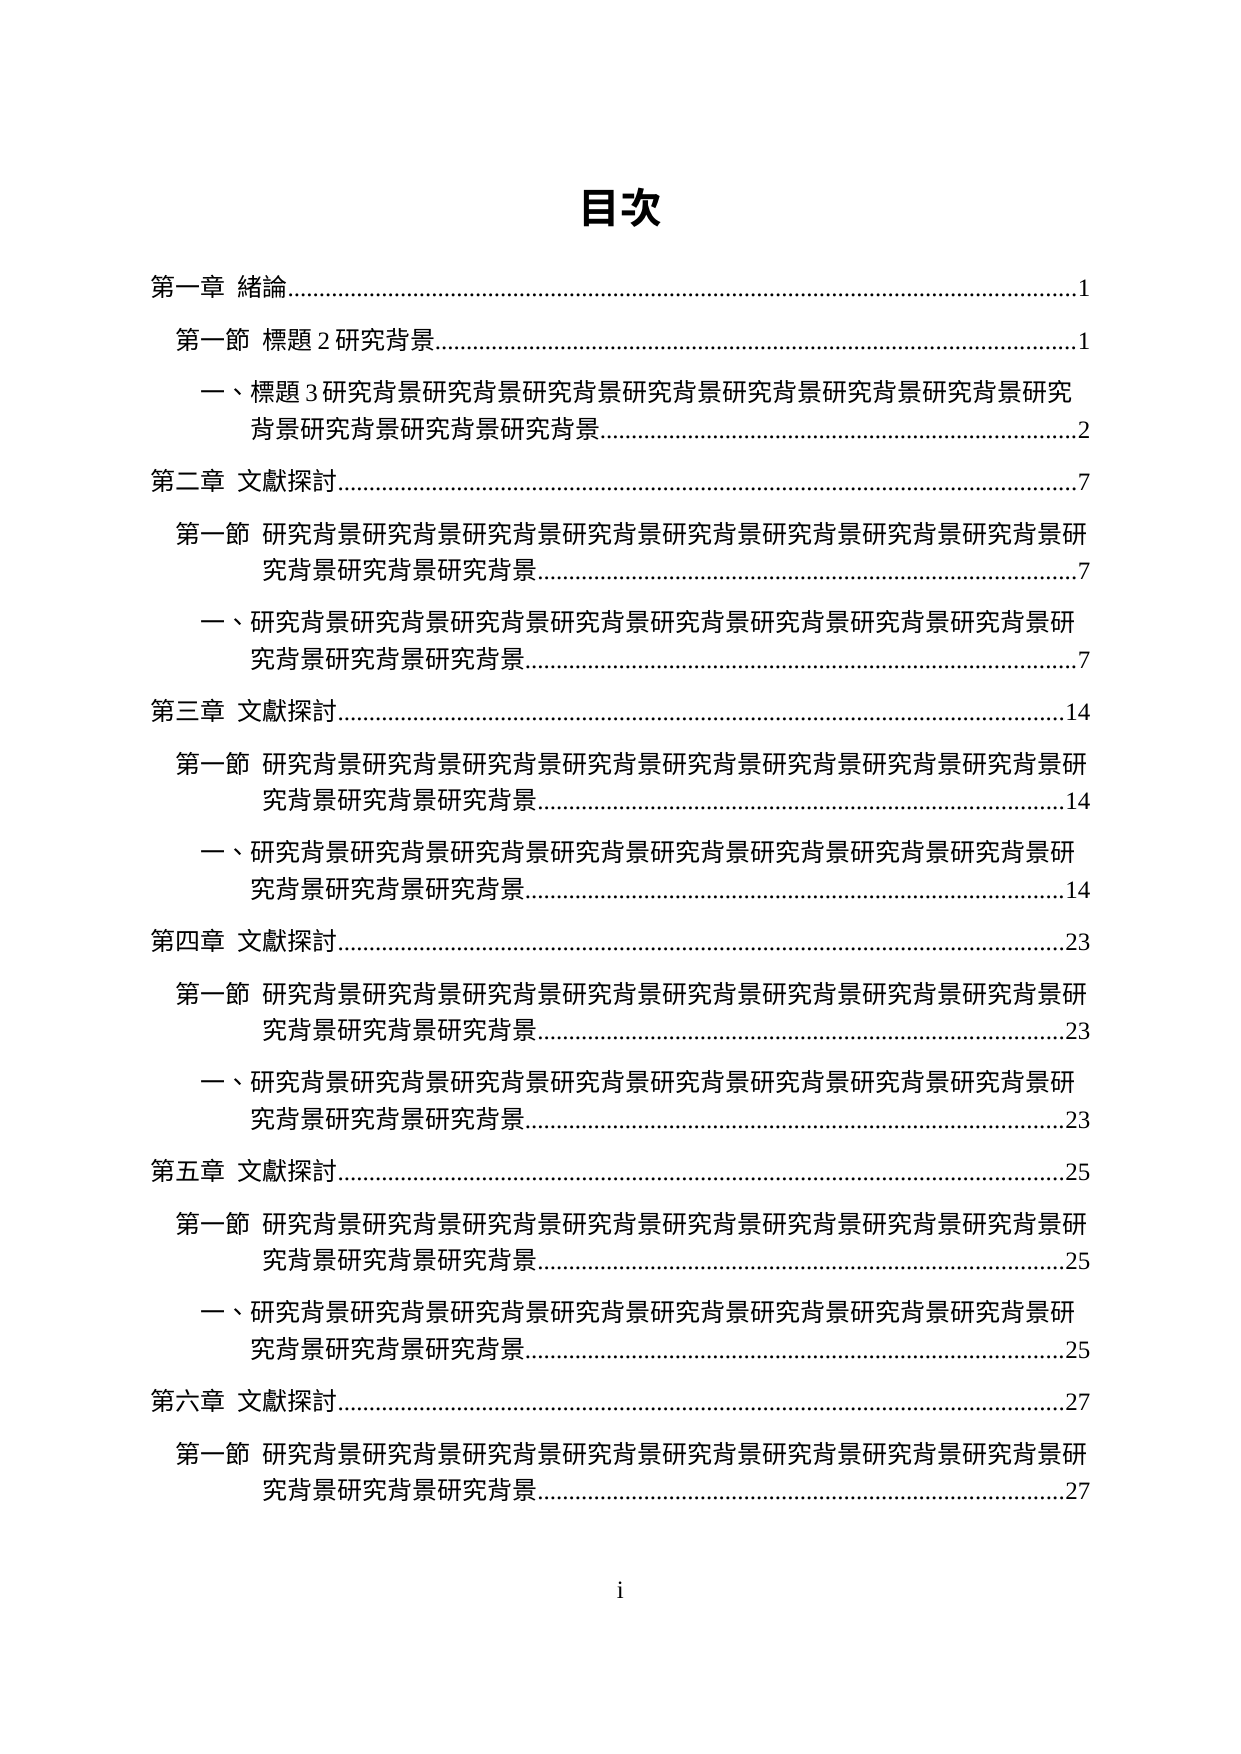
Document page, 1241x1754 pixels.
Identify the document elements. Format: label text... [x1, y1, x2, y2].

text 第一節 研究背景研究背景研究背景研究背景研究背景研究背景研究背景研究背景研究背景研究背景研究背景 25 [175, 1204, 1090, 1277]
text 第一節 研究背景研究背景研究背景研究背景研究背景研究背景研究背景研究背景研究背景研究背景研究背景 14 [175, 744, 1090, 817]
text 第一節 標題2研究背景 1 [175, 320, 1090, 357]
text 一、研究背景研究背景研究背景研究背景研究背景研究背景研究背景研究背景研究背景研究背景研究背景 23 [200, 1063, 1090, 1135]
text 一、研究背景研究背景研究背景研究背景研究背景研究背景研究背景研究背景研究背景研究背景研究背景 14 [200, 833, 1090, 905]
text 第四章 文獻探討 23 [150, 922, 1090, 958]
text 第一節 研究背景研究背景研究背景研究背景研究背景研究背景研究背景研究背景研究背景研究背景研究背景 7 [175, 514, 1090, 587]
text 一、標題3研究背景研究背景研究背景研究背景研究背景研究背景研究背景研究背景研究背景研究背景研究背景 2 [200, 373, 1090, 445]
text 第一節 研究背景研究背景研究背景研究背景研究背景研究背景研究背景研究背景研究背景研究背景研究背景 27 [175, 1434, 1090, 1507]
text 第一章 緒論 1 [150, 268, 1090, 304]
text 第三章 文獻探討 14 [150, 692, 1090, 728]
text 第五章 文獻探討 25 [150, 1152, 1090, 1188]
text 第二章 文獻探討 7 [150, 462, 1090, 498]
text 目次 [150, 175, 1090, 235]
text 第六章 文獻探討 27 [150, 1382, 1090, 1418]
text 一、研究背景研究背景研究背景研究背景研究背景研究背景研究背景研究背景研究背景研究背景研究背景 7 [200, 603, 1090, 675]
text 一、研究背景研究背景研究背景研究背景研究背景研究背景研究背景研究背景研究背景研究背景研究背景 25 [200, 1293, 1090, 1365]
text 第一節 研究背景研究背景研究背景研究背景研究背景研究背景研究背景研究背景研究背景研究背景研究背景 23 [175, 974, 1090, 1047]
